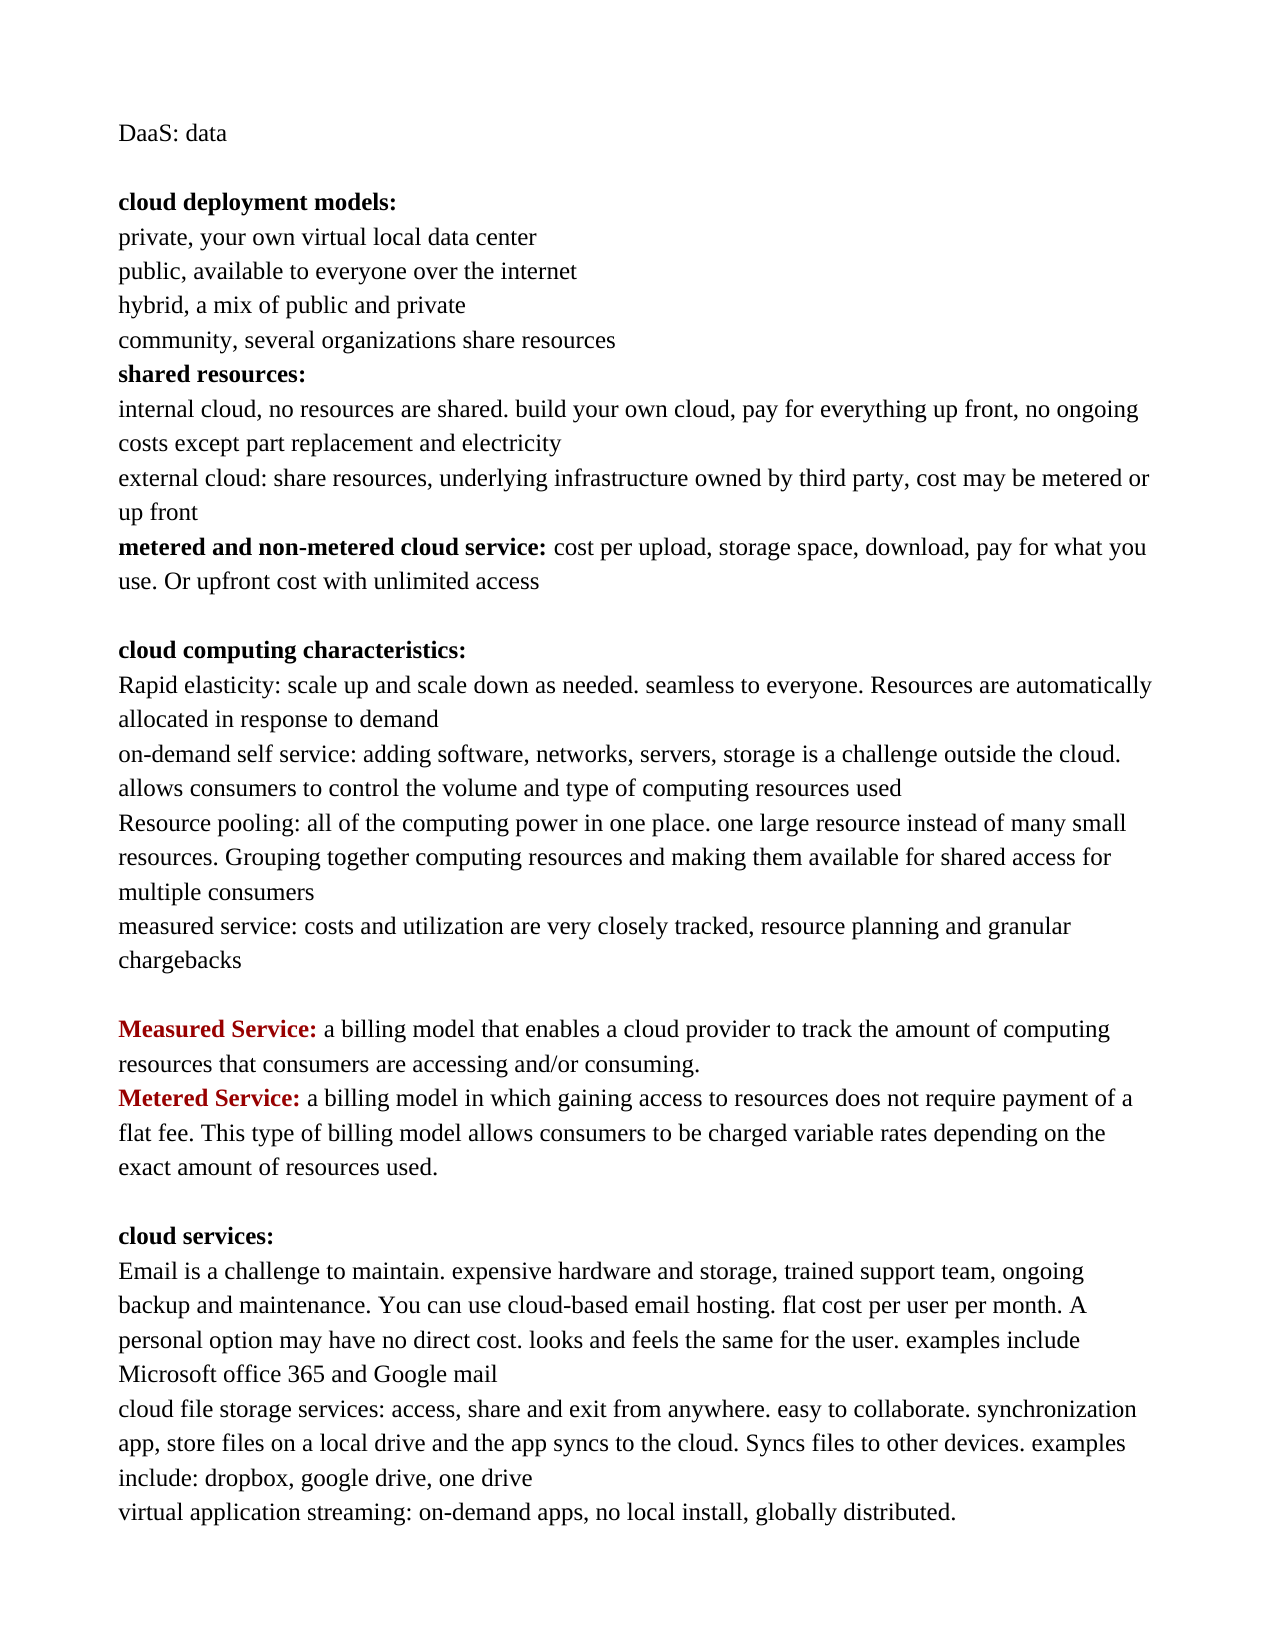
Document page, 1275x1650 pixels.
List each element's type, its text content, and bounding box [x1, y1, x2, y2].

text internal cloud, no resources are shared. build your own cloud, pay for everything up front, no ongoing costs except part replacement and electricity [118, 394, 1157, 457]
text on-demand self service: adding software, networks, servers, storage is a challenge outside the cloud. allows consumers to control the volume and type of computing resources used [118, 739, 1157, 802]
text cloud file storage services: access, share and exit from anywhere. easy to collaborate. synchronization app, store files on a local drive and the app syncs to the cloud. Syncs files to other devices. examples include: dropbox, google drive, one drive [118, 1394, 1157, 1492]
text community, several organizations share resources [118, 325, 1157, 354]
text hybrid, a mix of public and private [118, 291, 1157, 319]
text measured service: costs and utilization are very closely tracked, resource planning and granular chargebacks [118, 911, 1157, 974]
text virtual application streaming: on-demand apps, no local install, globally distributed. [118, 1497, 1157, 1526]
text Measured Service: a billing model that enables a cloud provider to track the amount of computing resources that consumers are accessing and/or consuming. [118, 1014, 1157, 1078]
text cloud services: [118, 1221, 1157, 1250]
text external cloud: share resources, underlying infrastructure owned by third party, cost may be metered or up front [118, 463, 1157, 526]
text metered and non-metered cloud service: cost per upload, storage space, download, pay for what you use. Or upfront cost with unlimited access [118, 532, 1157, 595]
text Rapid elasticity: scale up and scale down as needed. seamless to everyone. Resources are automatically allocated in response to demand [118, 670, 1157, 733]
text private, your own virtual local data center [118, 222, 1157, 250]
text Resource pooling: all of the computing power in one place. one large resource instead of many small resources. Grouping together computing resources and making them available for shared access for multiple consumers [118, 808, 1157, 905]
text public, available to everyone over the internet [118, 256, 1157, 285]
text cloud deployment models: [118, 187, 1157, 216]
text shared resources: [118, 359, 1157, 388]
text DaaS: data [118, 118, 1157, 147]
text Email is a challenge to maintain. expensive hardware and storage, trained support team, ongoing backup and maintenance. You can use cloud-based email hosting. flat cost per user per month. A personal option may have no direct cost. looks and feels the same for the user. examples include Microsoft office 365 and Google mail [118, 1256, 1157, 1388]
text cloud computing characteristics: [118, 635, 1157, 664]
text Metered Service: a billing model in which gaining access to resources does not require payment of a flat fee. This type of billing model allows consumers to be charged variable rates depending on the exact amount of resources used. [118, 1083, 1157, 1181]
